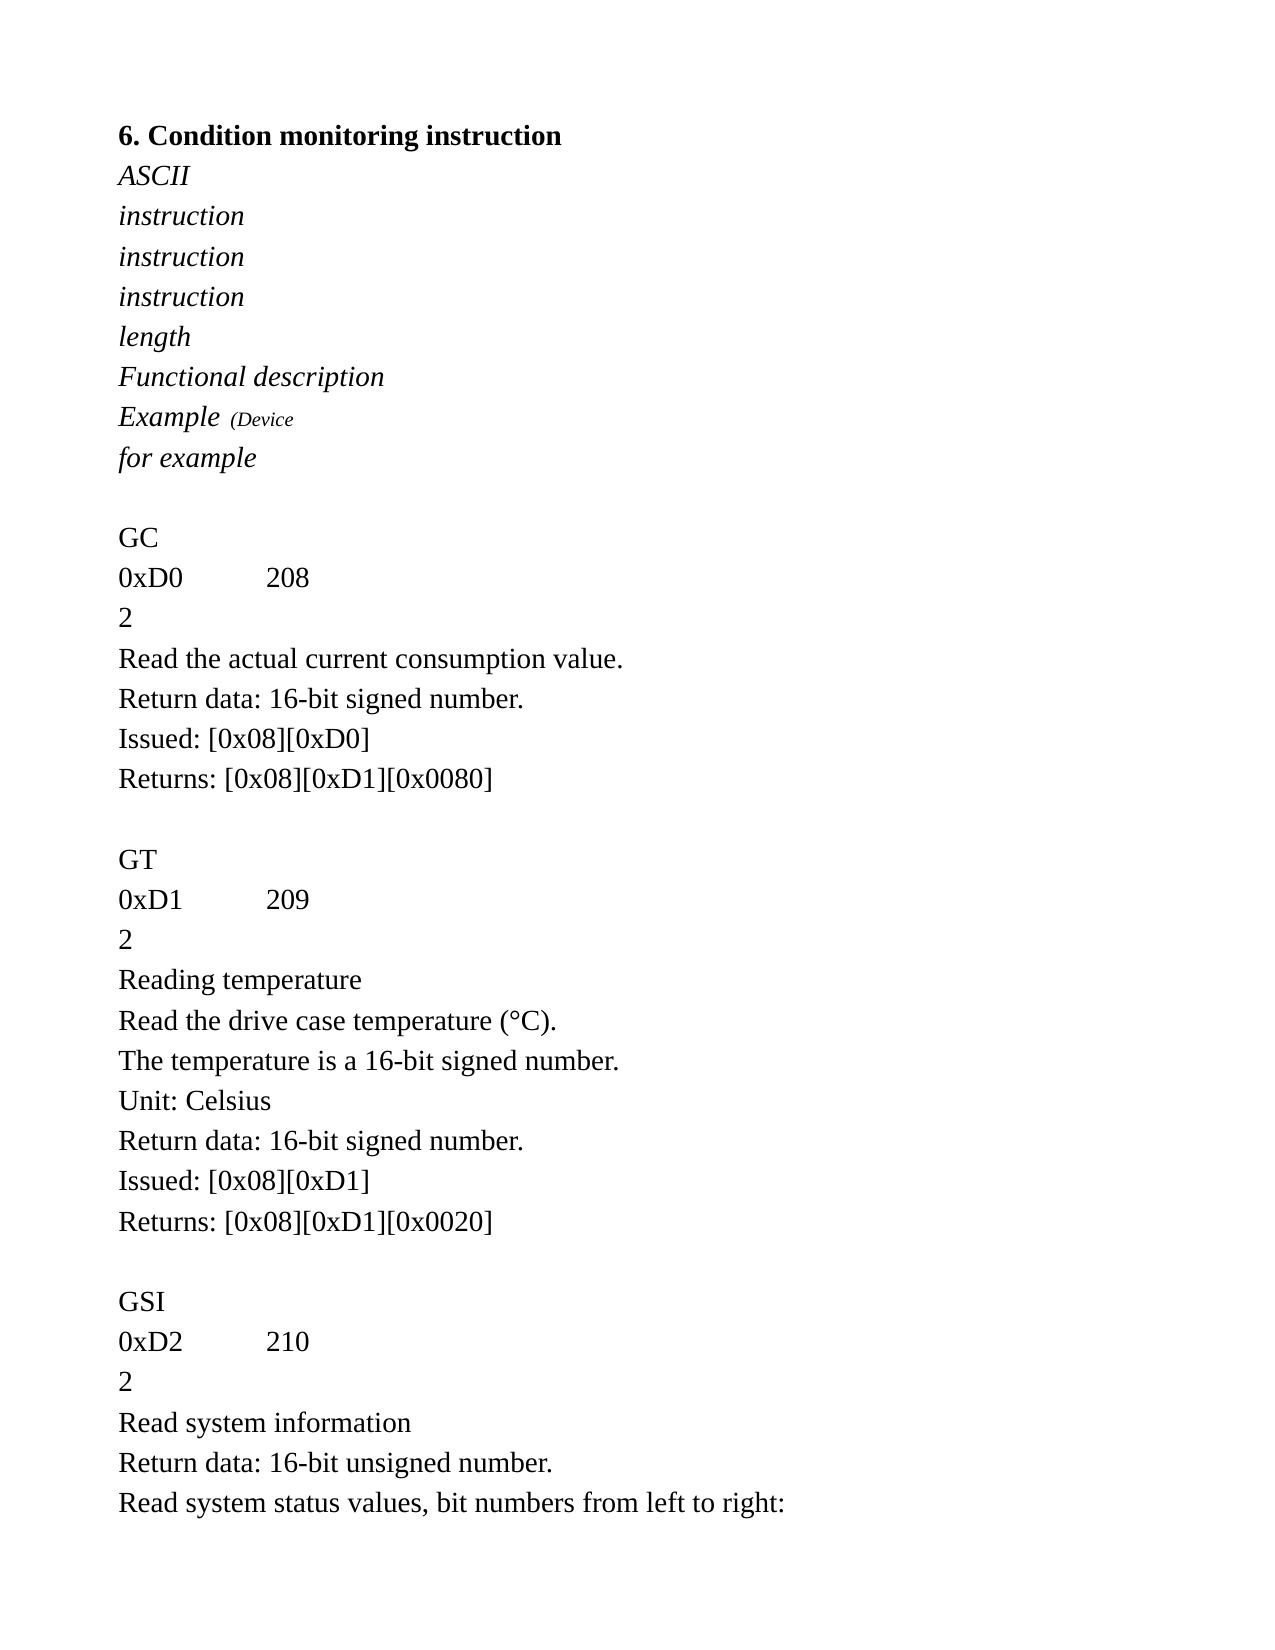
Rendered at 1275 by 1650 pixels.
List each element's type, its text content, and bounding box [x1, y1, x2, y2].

text instruction [118, 279, 1157, 312]
text 0xD0 208 [118, 560, 1157, 594]
text Read the actual current consumption value. [118, 641, 1157, 674]
text Returns: [0x08][0xD1][0x0080] [118, 761, 1157, 795]
text 2 [118, 922, 1157, 956]
text 0xD1 209 [118, 882, 1157, 916]
text Issued: [0x08][0xD1] [118, 1163, 1157, 1197]
text Read the drive case temperature (°C). [118, 1003, 1157, 1036]
text 0xD2 210 [118, 1324, 1157, 1358]
text GSI [118, 1284, 1157, 1318]
text Return data: 16-bit signed number. [118, 681, 1157, 714]
text Return data: 16-bit unsigned number. [118, 1445, 1157, 1478]
text length [118, 319, 1157, 353]
text Reading temperature [118, 962, 1157, 996]
text 2 [118, 1364, 1157, 1398]
text Returns: [0x08][0xD1][0x0020] [118, 1204, 1157, 1237]
text GT [118, 842, 1157, 875]
text ASCII [118, 158, 1157, 192]
text Read system status values, bit numbers from left to right: [118, 1485, 1157, 1519]
text instruction [118, 239, 1157, 272]
text GC [118, 520, 1157, 554]
text 6. Condition monitoring instruction [118, 118, 1157, 152]
text Unit: Celsius [118, 1083, 1157, 1117]
text 2 [118, 601, 1157, 634]
text Issued: [0x08][0xD0] [118, 721, 1157, 755]
text for example [118, 440, 1157, 473]
text Return data: 16-bit signed number. [118, 1123, 1157, 1157]
text instruction [118, 198, 1157, 232]
text Read system information [118, 1405, 1157, 1438]
text Example (Device [118, 399, 1157, 433]
text Functional description [118, 359, 1157, 393]
text The temperature is a 16-bit signed number. [118, 1043, 1157, 1076]
